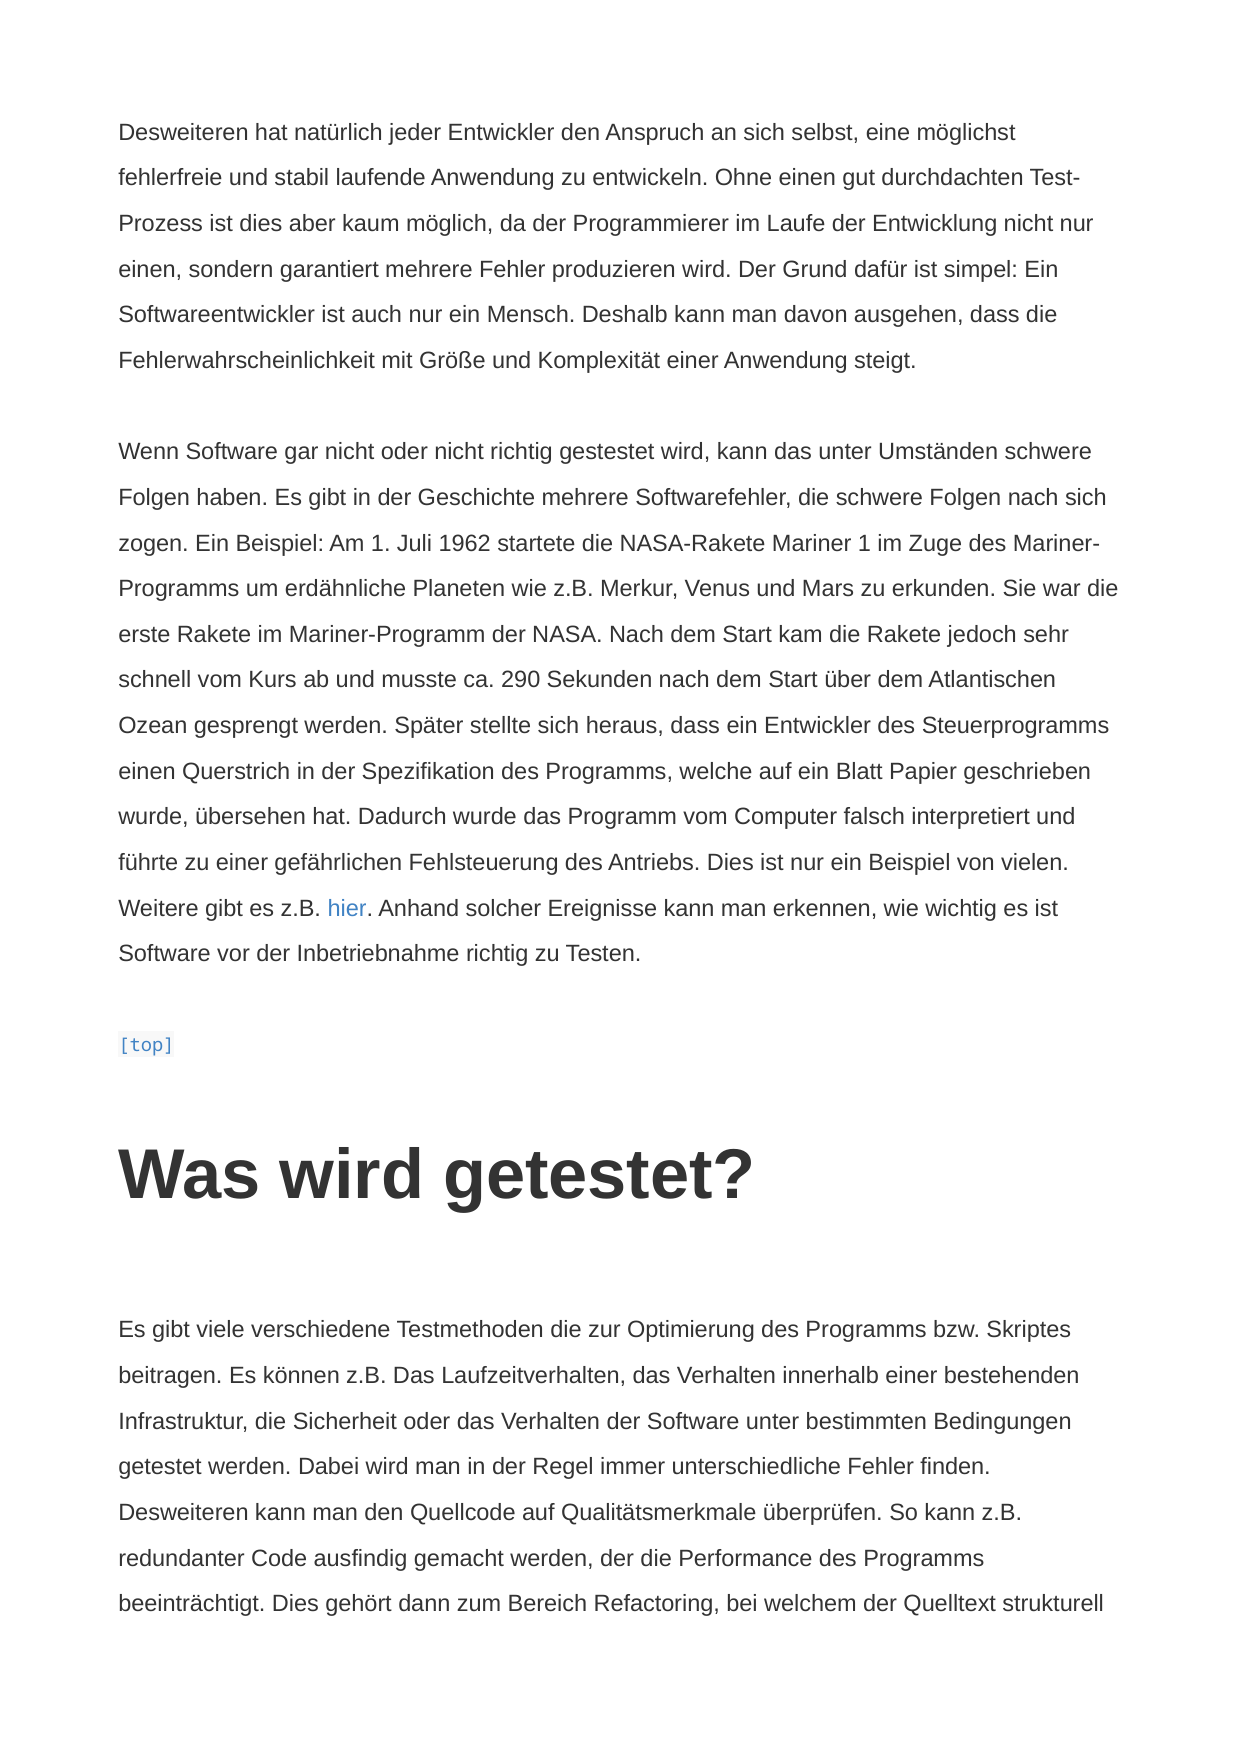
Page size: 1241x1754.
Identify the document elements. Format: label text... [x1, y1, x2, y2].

text Desweiteren hat natürlich jeder Entwickler den Anspruch an sich selbst, eine möglichst fehlerfreie und stabil laufende Anwendung zu entwickeln. Ohne einen gut durchdachten Test-Prozess ist dies aber kaum möglich, da der Programmierer im Laufe der Entwicklung nicht nur einen, sondern garantiert mehrere Fehler produzieren wird. Der Grund dafür ist simpel: Ein Softwareentwickler ist auch nur ein Mensch. Deshalb kann man davon ausgehen, dass die Fehlerwahrscheinlichkeit mit Größe und Komplexität einer Anwendung steigt. [118, 118, 1122, 373]
text Wenn Software gar nicht oder nicht richtig gestestet wird, kann das unter Umständen schwere Folgen haben. Es gibt in der Geschichte mehrere Softwarefehler, die schwere Folgen nach sich zogen. Ein Beispiel: Am 1. Juli 1962 startete die NASA-Rakete Mariner 1 im Zuge des Mariner-Programms um erdähnliche Planeten wie z.B. Merkur, Venus und Mars zu erkunden. Sie war die erste Rakete im Mariner-Programm der NASA. Nach dem Start kam die Rakete jedoch sehr schnell vom Kurs ab und musste ca. 290 Sekunden nach dem Start über dem Atlantischen Ozean gesprengt werden. Später stellte sich heraus, dass ein Entwickler des Steuerprogramms einen Querstrich in der Spezifikation des Programms, welche auf ein Blatt Papier geschrieben wurde, übersehen hat. Dadurch wurde das Programm vom Computer falsch interpretiert und führte zu einer gefährlichen Fehlsteuerung des Antriebs. Dies ist nur ein Beispiel von vielen. Weitere gibt es z.B. hier. Anhand solcher Ereignisse kann man erkennen, wie wichtig es ist Software vor der Inbetriebnahme richtig zu Testen. [118, 438, 1122, 966]
subtitle Was wird getestet? [118, 1133, 1122, 1213]
text [top] [118, 1031, 1122, 1057]
text Es gibt viele verschiedene Testmethoden die zur Optimierung des Programms bzw. Skriptes beitragen. Es können z.B. Das Laufzeitverhalten, das Verhalten innerhalb einer bestehenden Infrastruktur, die Sicherheit oder das Verhalten der Software unter bestimmten Bedingungen getestet werden. Dabei wird man in der Regel immer unterschiedliche Fehler finden. Desweiteren kann man den Quellcode auf Qualitätsmerkmale überprüfen. So kann z.B. redundanter Code ausfindig gemacht werden, der die Performance des Programms beeinträchtigt. Dies gehört dann zum Bereich Refactoring, bei welchem der Quelltext strukturell [118, 1316, 1122, 1617]
